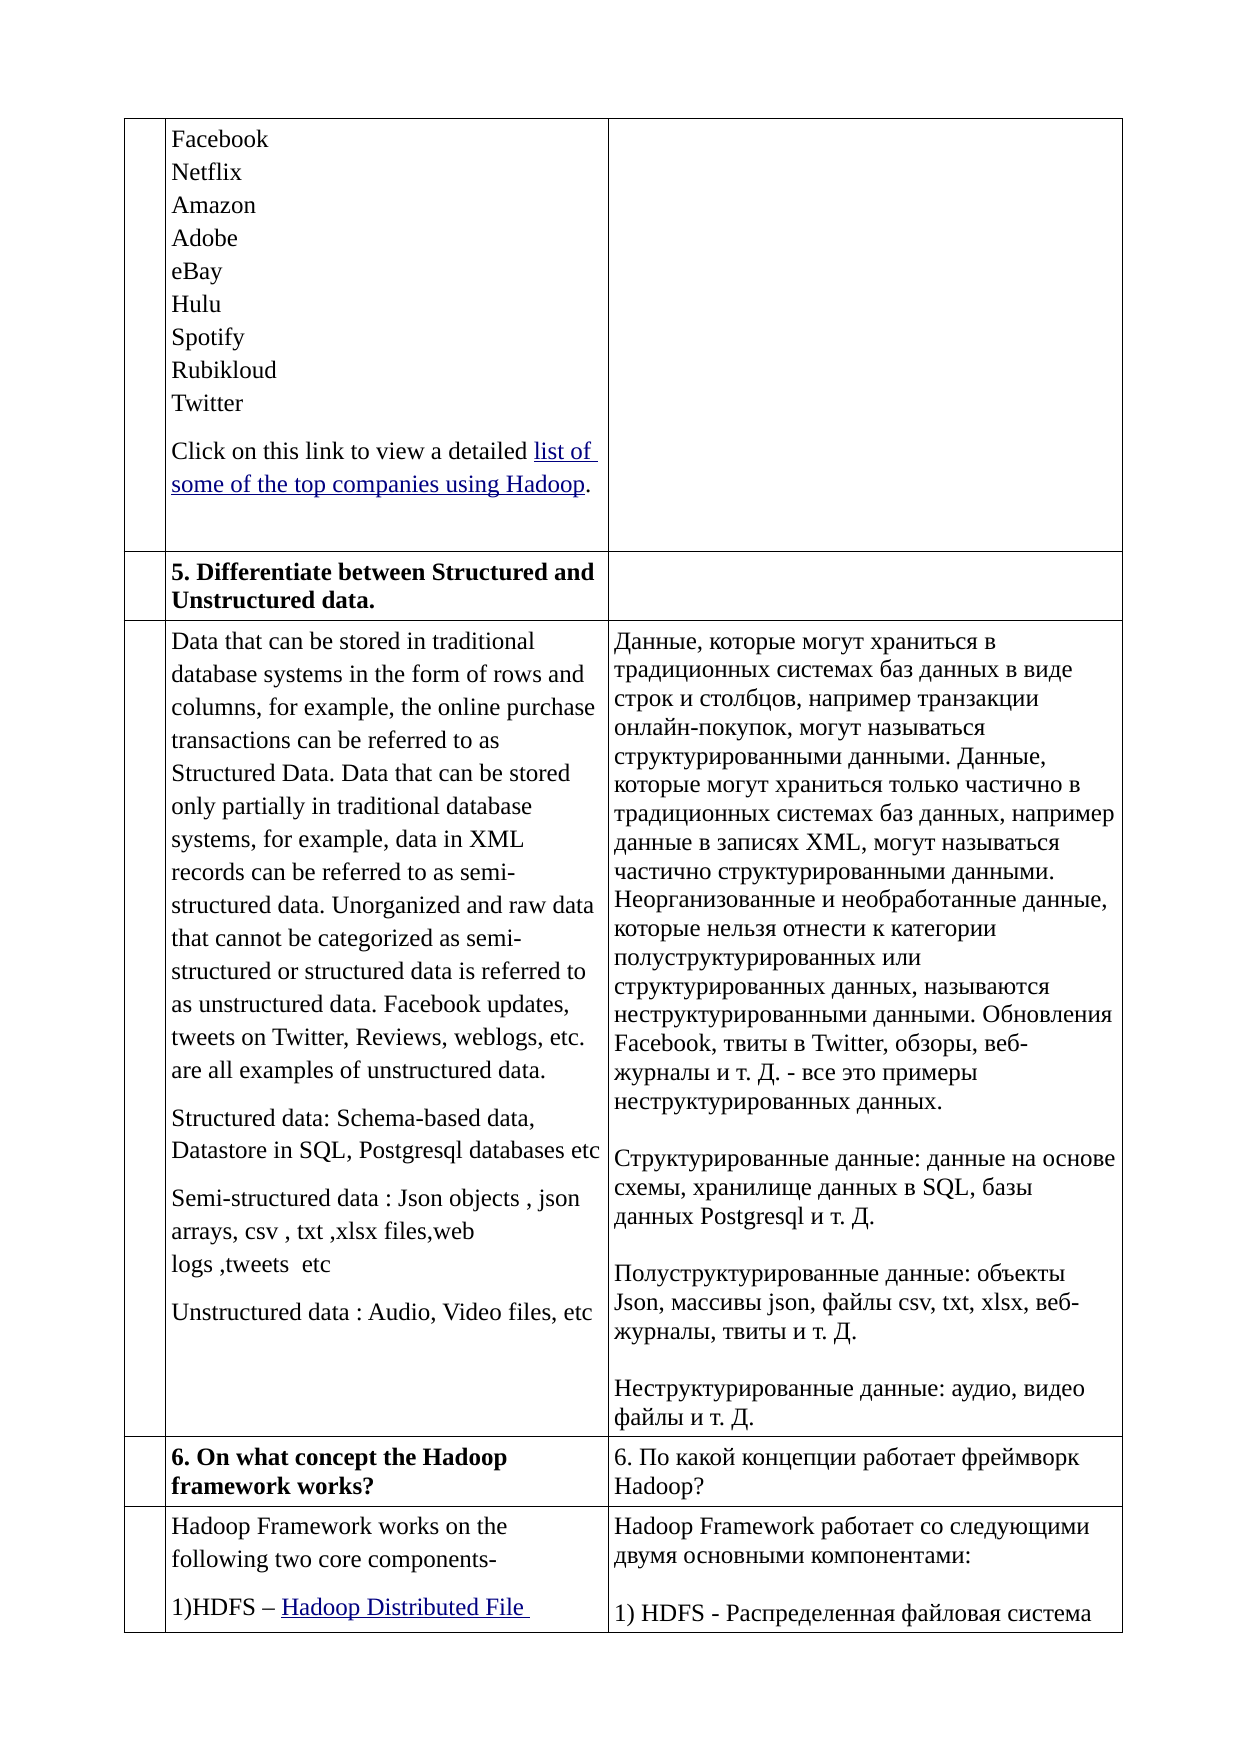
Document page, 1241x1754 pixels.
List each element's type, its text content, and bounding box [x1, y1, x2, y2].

table_cell [125, 1437, 165, 1506]
table_cell [609, 552, 1122, 620]
table_cell 6. On what concept the Hadoop framework works? [166, 1437, 608, 1506]
table_cell [125, 621, 165, 1436]
table_cell [125, 552, 165, 620]
table_cell [609, 119, 1122, 551]
table_cell Hadoop Framework работает со следующими двумя основными компонентами: 1) HDFS - Распределенная файловая система [609, 1507, 1122, 1632]
table_cell 5. Differentiate between Structured and Unstructured data. [166, 552, 608, 620]
table_cell Facebook Netflix Amazon Adobe eBay Hulu Spotify Rubikloud Twitter Click on this link to view a detailed list of some of the top companies using Hadoop. [166, 119, 608, 551]
table_cell Hadoop Framework works on the following two core components- 1)HDFS – Hadoop Distributed File [166, 1507, 608, 1632]
table_cell Data that can be stored in traditional database systems in the form of rows and columns, for example, the online purchase transactions can be referred to as Structured Data. Data that can be stored only partially in traditional database systems, for example, data in XML records can be referred to as semi-structured data. Unorganized and raw data that cannot be categorized as semi-structured or structured data is referred to as unstructured data. Facebook updates, tweets on Twitter, Reviews, weblogs, etc. are all examples of unstructured data. Structured data: Schema-based data, Datastore in SQL, Postgresql databases etc Semi-structured data : Json objects , json arrays, csv , txt ,xlsx files,web logs ,tweets etc Unstructured data : Audio, Video files, etc [166, 621, 608, 1436]
table_cell 6. По какой концепции работает фреймворк Hadoop? [609, 1437, 1122, 1506]
table_cell Данные, которые могут храниться в традиционных системах баз данных в виде строк и столбцов, например транзакции онлайн-покупок, могут называться структурированными данными. Данные, которые могут храниться только частично в традиционных системах баз данных, например данные в записях XML, могут называться частично структурированными данными. Неорганизованные и необработанные данные, которые нельзя отнести к категории полуструктурированных или структурированных данных, называются неструктурированными данными. Обновления Facebook, твиты в Twitter, обзоры, веб-журналы и т. Д. - все это примеры неструктурированных данных. Структурированные данные: данные на основе схемы, хранилище данных в SQL, базы данных Postgresql и т. Д. Полуструктурированные данные: объекты Json, массивы json, файлы csv, txt, xlsx, веб-журналы, твиты и т. Д. Неструктурированные данные: аудио, видео файлы и т. Д. [609, 621, 1122, 1436]
table_cell [125, 119, 165, 551]
table_cell [125, 1507, 165, 1632]
